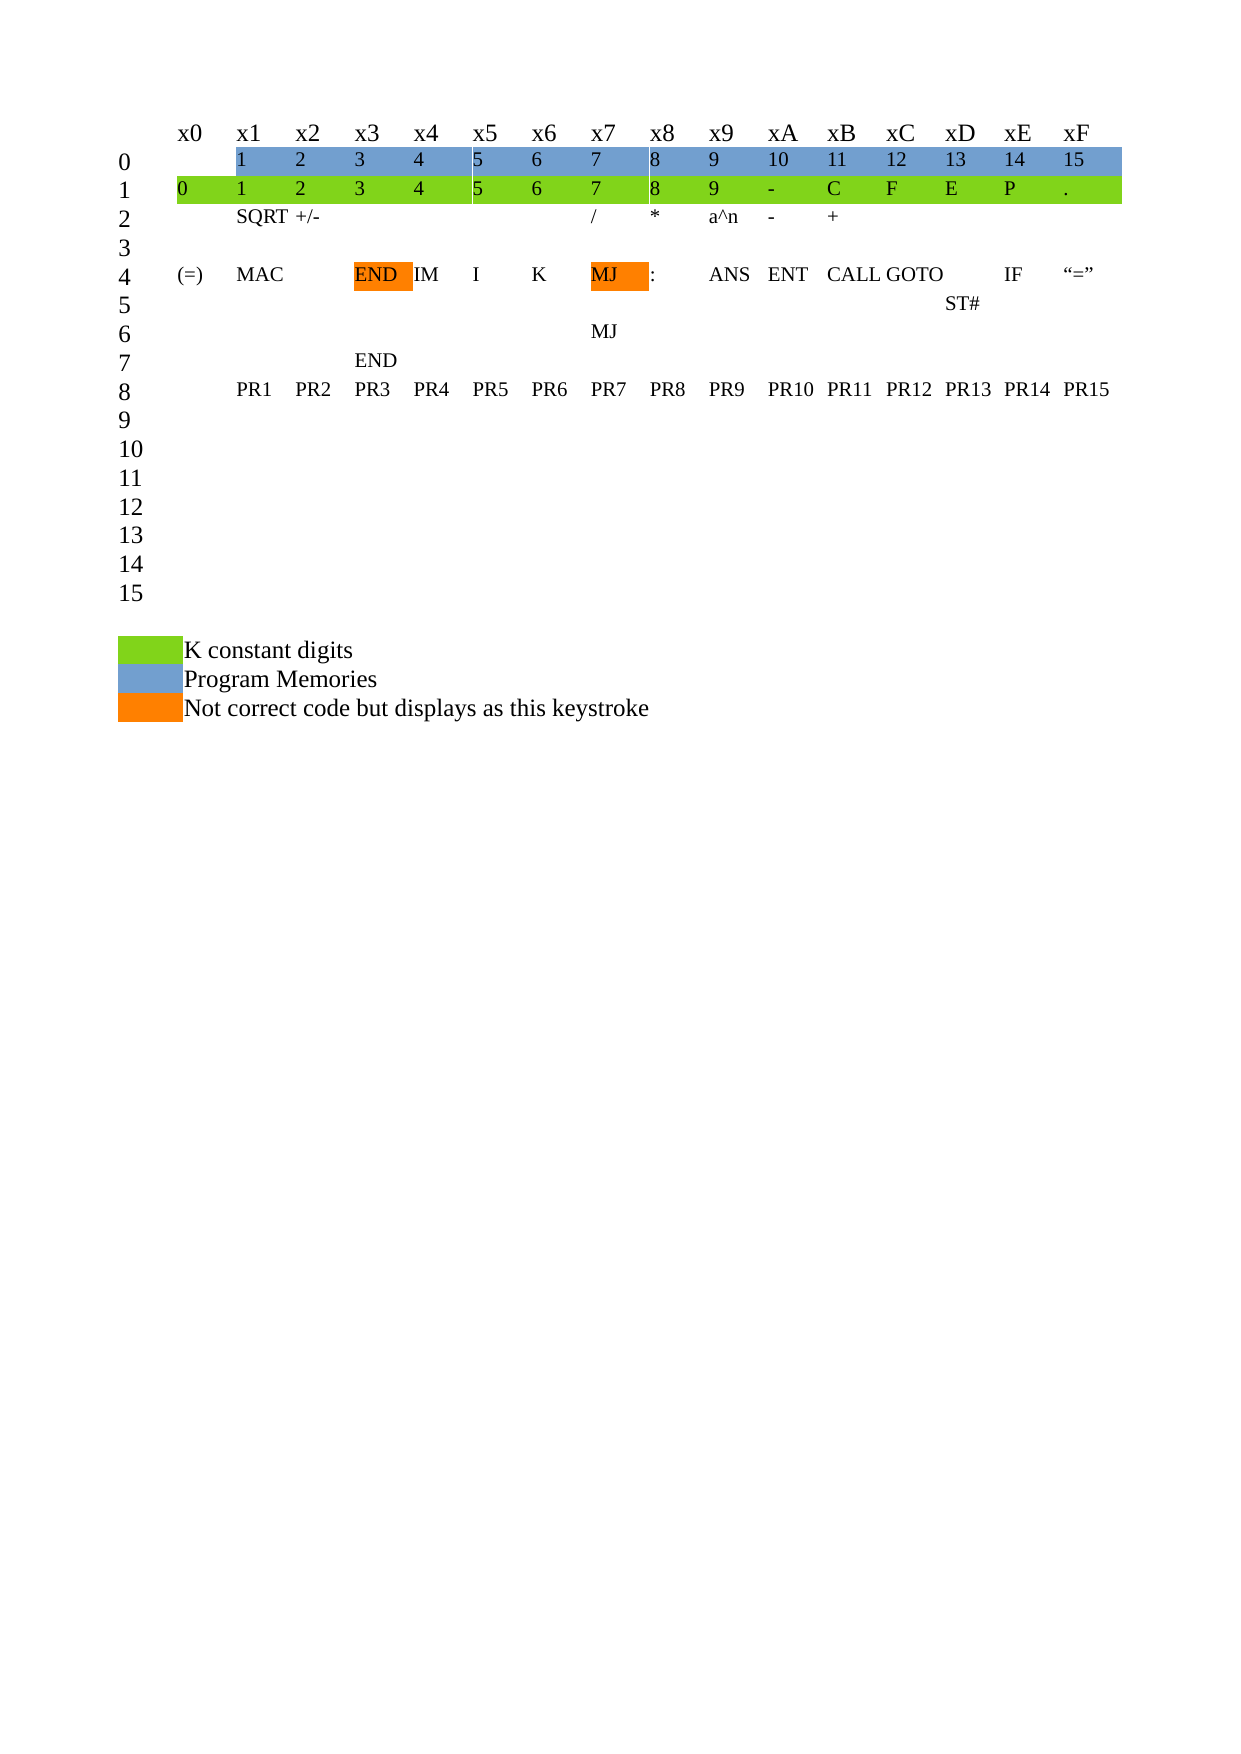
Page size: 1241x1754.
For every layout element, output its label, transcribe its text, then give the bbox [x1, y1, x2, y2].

table_cell [236, 319, 295, 348]
table_cell [945, 578, 1004, 607]
table_cell [650, 549, 709, 578]
table_cell [1004, 348, 1063, 377]
table_cell ST# [945, 291, 1004, 319]
table_cell [177, 147, 236, 176]
table_header K constant digits [184, 636, 396, 664]
table_cell a^n [709, 204, 768, 233]
table_cell PR14 [1004, 377, 1063, 406]
table_cell [473, 492, 531, 521]
table_cell [236, 549, 295, 578]
table_cell [945, 521, 1004, 549]
table_cell END [354, 262, 413, 291]
table_cell [473, 204, 531, 233]
table_cell 9 [709, 147, 768, 176]
table_cell [1004, 319, 1063, 348]
table_cell 9 [709, 176, 768, 204]
table_cell [1004, 492, 1063, 521]
table_cell “=” [1063, 262, 1122, 291]
table_cell 2 [118, 204, 177, 233]
table_cell [886, 319, 945, 348]
table_cell [1004, 291, 1063, 319]
table_cell [177, 319, 236, 348]
table_cell PR2 [295, 377, 354, 406]
table_cell PR7 [591, 377, 649, 406]
table_cell [531, 319, 591, 348]
table_header x3 [354, 118, 413, 147]
table_cell 3 [354, 147, 413, 176]
table_cell [413, 463, 472, 492]
table_cell PR8 [650, 377, 709, 406]
table_cell [177, 377, 236, 406]
table_cell 0 [118, 147, 177, 176]
table_cell [886, 204, 945, 233]
table_cell [413, 578, 472, 607]
table_cell [295, 348, 354, 377]
table_cell [1063, 233, 1122, 262]
table_cell F [886, 176, 945, 204]
table_cell [709, 463, 768, 492]
table_cell [236, 434, 295, 463]
table_cell [295, 578, 354, 607]
table_cell END [354, 348, 413, 377]
table_cell [650, 291, 709, 319]
table_cell [236, 463, 295, 492]
table_cell [886, 549, 945, 578]
table_cell [531, 291, 591, 319]
table_cell [768, 549, 827, 578]
table_cell [354, 406, 413, 434]
table_cell [709, 319, 768, 348]
table_cell [591, 348, 649, 377]
table_cell [886, 463, 945, 492]
table_cell + [827, 204, 886, 233]
table_cell 1 [118, 176, 177, 204]
table_cell [709, 578, 768, 607]
table_cell [650, 492, 709, 521]
table_cell [531, 578, 591, 607]
table_header xB [827, 118, 886, 147]
table_header [118, 693, 183, 722]
table_cell [413, 233, 472, 262]
table_cell PR6 [531, 377, 591, 406]
table_cell - [768, 176, 827, 204]
table_cell [295, 549, 354, 578]
table_cell [1004, 549, 1063, 578]
table_cell [1063, 348, 1122, 377]
table_cell [413, 406, 472, 434]
table_cell [591, 578, 649, 607]
table_cell [827, 233, 886, 262]
table_cell [295, 233, 354, 262]
table_cell PR15 [1063, 377, 1122, 406]
table_cell [768, 406, 827, 434]
table_cell [354, 319, 413, 348]
table_cell * [650, 204, 709, 233]
table_header xD [945, 118, 1004, 147]
table_header xC [886, 118, 945, 147]
table_cell 4 [413, 147, 472, 176]
table_cell PR5 [473, 377, 531, 406]
table_cell 4 [413, 176, 472, 204]
table_cell [768, 434, 827, 463]
table_cell [1063, 521, 1122, 549]
table_cell 5 [473, 147, 531, 176]
table_header Not correct code but displays as this keystroke [184, 693, 1122, 722]
table_cell PR3 [354, 377, 413, 406]
table_cell [945, 406, 1004, 434]
table_cell [1063, 578, 1122, 607]
table_cell 3 [354, 176, 413, 204]
table_cell [768, 319, 827, 348]
table_cell [709, 291, 768, 319]
table_cell 0 [177, 176, 236, 204]
table_cell [945, 262, 1004, 291]
table_cell [473, 434, 531, 463]
table_cell [886, 291, 945, 319]
table_cell [591, 549, 649, 578]
table_cell [827, 521, 886, 549]
table_cell [768, 578, 827, 607]
table_cell [768, 492, 827, 521]
table_cell 12 [118, 492, 177, 521]
table_cell MAC [236, 262, 295, 291]
table_cell [945, 233, 1004, 262]
table_cell 5 [118, 291, 177, 319]
table_cell [827, 434, 886, 463]
table_cell 11 [118, 463, 177, 492]
table_cell MJ [591, 319, 649, 348]
table_cell [1004, 204, 1063, 233]
table_cell [1063, 492, 1122, 521]
table_cell 2 [295, 176, 354, 204]
table_cell [650, 348, 709, 377]
table_cell [295, 319, 354, 348]
table_cell [709, 348, 768, 377]
table_cell [945, 434, 1004, 463]
table_cell [295, 463, 354, 492]
table_cell . [1063, 176, 1122, 204]
table_cell PR12 [886, 377, 945, 406]
table_cell ENT [768, 262, 827, 291]
table_header [118, 664, 183, 693]
table_cell 15 [118, 578, 177, 607]
table_cell [354, 233, 413, 262]
table_cell [650, 434, 709, 463]
table_cell (=) [177, 262, 236, 291]
table_cell PR13 [945, 377, 1004, 406]
table_cell 11 [827, 147, 886, 176]
table_cell [1004, 578, 1063, 607]
table_cell [413, 204, 472, 233]
table_cell 7 [118, 348, 177, 377]
table_cell 13 [118, 521, 177, 549]
table_cell - [768, 204, 827, 233]
table_cell [473, 233, 531, 262]
table_cell [1063, 319, 1122, 348]
table_cell [236, 406, 295, 434]
table_cell [177, 521, 236, 549]
table_cell 12 [886, 147, 945, 176]
table_cell [768, 233, 827, 262]
table_cell [295, 521, 354, 549]
table_cell [473, 291, 531, 319]
table_cell [413, 521, 472, 549]
table_cell [236, 578, 295, 607]
table_cell [1063, 463, 1122, 492]
table_cell [768, 521, 827, 549]
table_cell 8 [650, 147, 709, 176]
table_cell [177, 549, 236, 578]
table_cell [1004, 434, 1063, 463]
table_cell [1004, 233, 1063, 262]
table_cell CALL [827, 262, 886, 291]
table_cell [354, 434, 413, 463]
table_cell [650, 463, 709, 492]
table_cell 15 [1063, 147, 1122, 176]
table_cell [945, 549, 1004, 578]
table_cell 8 [650, 176, 709, 204]
table_cell 3 [118, 233, 177, 262]
table_cell [236, 233, 295, 262]
table_cell [295, 434, 354, 463]
table_cell [945, 204, 1004, 233]
table_cell [650, 406, 709, 434]
table_header [118, 118, 177, 147]
table_cell [531, 406, 591, 434]
table_cell [591, 492, 649, 521]
table_cell [354, 521, 413, 549]
table_cell [354, 492, 413, 521]
table_header x1 [236, 118, 295, 147]
table_cell [473, 463, 531, 492]
table_cell [768, 463, 827, 492]
table_cell 9 [118, 406, 177, 434]
table_cell [236, 348, 295, 377]
table_cell [945, 492, 1004, 521]
table_cell [945, 348, 1004, 377]
table_cell P [1004, 176, 1063, 204]
table_header x0 [177, 118, 236, 147]
table_cell 10 [768, 147, 827, 176]
table_cell 5 [473, 176, 531, 204]
table_cell IM [413, 262, 472, 291]
table_cell [886, 578, 945, 607]
table_cell 6 [118, 319, 177, 348]
table_cell [591, 233, 649, 262]
table_cell [1004, 406, 1063, 434]
table_cell [354, 204, 413, 233]
table_cell 14 [118, 549, 177, 578]
table_cell [413, 549, 472, 578]
table_cell [354, 578, 413, 607]
table_cell [591, 291, 649, 319]
table_cell [473, 319, 531, 348]
table_cell [945, 463, 1004, 492]
table_cell [1063, 291, 1122, 319]
table_cell [591, 434, 649, 463]
table_cell [354, 463, 413, 492]
table_cell I [473, 262, 531, 291]
table_cell [886, 492, 945, 521]
table_cell [295, 492, 354, 521]
table_cell [177, 434, 236, 463]
table_cell PR4 [413, 377, 472, 406]
table_cell [827, 406, 886, 434]
table_cell [827, 578, 886, 607]
table_cell 1 [236, 147, 295, 176]
table_cell [709, 406, 768, 434]
table_cell [177, 492, 236, 521]
table_cell [1063, 406, 1122, 434]
table_cell [650, 578, 709, 607]
table_cell [177, 578, 236, 607]
table_cell E [945, 176, 1004, 204]
table_cell ANS [709, 262, 768, 291]
table_cell [768, 291, 827, 319]
table_cell [413, 319, 472, 348]
table_cell : [650, 262, 709, 291]
table_cell [177, 348, 236, 377]
table_cell [473, 348, 531, 377]
table_cell [886, 348, 945, 377]
table_cell [709, 492, 768, 521]
table_cell [531, 463, 591, 492]
table_cell 4 [118, 262, 177, 291]
table_cell [177, 463, 236, 492]
table_cell PR10 [768, 377, 827, 406]
table_cell [827, 348, 886, 377]
table_cell [413, 492, 472, 521]
table_cell [886, 434, 945, 463]
table_cell / [591, 204, 649, 233]
table_cell [1004, 521, 1063, 549]
table_cell [650, 233, 709, 262]
table_cell MJ [591, 262, 649, 291]
table_cell [591, 521, 649, 549]
table_cell 7 [591, 176, 649, 204]
table_header xF [1063, 118, 1122, 147]
table_cell 13 [945, 147, 1004, 176]
table_cell 8 [118, 377, 177, 406]
table_cell +/- [295, 204, 354, 233]
table_cell GOTO [886, 262, 945, 291]
table_cell [1004, 463, 1063, 492]
table_header x6 [531, 118, 591, 147]
table_cell [236, 521, 295, 549]
table_header x7 [591, 118, 649, 147]
table_cell [531, 233, 591, 262]
table_cell 6 [531, 147, 591, 176]
table_cell 2 [295, 147, 354, 176]
table_header Program Memories [184, 664, 396, 693]
table_cell [827, 319, 886, 348]
table_cell [177, 406, 236, 434]
table_cell [531, 549, 591, 578]
table_cell [354, 549, 413, 578]
table_cell [709, 233, 768, 262]
table_cell [709, 549, 768, 578]
table_cell 14 [1004, 147, 1063, 176]
table_cell K [531, 262, 591, 291]
table_cell [531, 434, 591, 463]
table_cell [1063, 204, 1122, 233]
table_cell [413, 348, 472, 377]
table_cell [1063, 549, 1122, 578]
table_cell [177, 291, 236, 319]
table_cell [413, 434, 472, 463]
table_cell [531, 492, 591, 521]
table_cell [827, 549, 886, 578]
table_cell [531, 521, 591, 549]
table_cell [709, 521, 768, 549]
table_cell [886, 521, 945, 549]
table_cell IF [1004, 262, 1063, 291]
table_cell [827, 492, 886, 521]
table_cell SQRT [236, 204, 295, 233]
table_cell PR11 [827, 377, 886, 406]
table_cell [768, 348, 827, 377]
table_cell [709, 434, 768, 463]
table_cell [295, 291, 354, 319]
table_cell [1063, 434, 1122, 463]
table_cell [650, 319, 709, 348]
table_cell [295, 406, 354, 434]
table_cell [827, 463, 886, 492]
table_cell [473, 549, 531, 578]
table_header x4 [413, 118, 472, 147]
table_cell [473, 578, 531, 607]
table_cell [295, 262, 354, 291]
table_cell [531, 204, 591, 233]
table_cell [236, 291, 295, 319]
table_header x2 [295, 118, 354, 147]
table_cell [591, 463, 649, 492]
table_cell [473, 521, 531, 549]
table_cell PR9 [709, 377, 768, 406]
table_header x9 [709, 118, 768, 147]
table_cell [531, 348, 591, 377]
table_cell [945, 319, 1004, 348]
table_cell [236, 492, 295, 521]
table_cell [473, 406, 531, 434]
table_header xE [1004, 118, 1063, 147]
table_header xA [768, 118, 827, 147]
table_cell [886, 406, 945, 434]
table_cell [827, 291, 886, 319]
table_cell 6 [531, 176, 591, 204]
table_header x5 [473, 118, 531, 147]
table_header x8 [650, 118, 709, 147]
table_header [118, 636, 183, 664]
table_cell [591, 406, 649, 434]
table_cell 10 [118, 434, 177, 463]
table_cell [354, 291, 413, 319]
table_cell [177, 204, 236, 233]
table_cell 7 [591, 147, 649, 176]
table_cell [413, 291, 472, 319]
table_cell PR1 [236, 377, 295, 406]
table_cell [886, 233, 945, 262]
table_cell C [827, 176, 886, 204]
table_cell [177, 233, 236, 262]
table_cell [650, 521, 709, 549]
table_cell 1 [236, 176, 295, 204]
